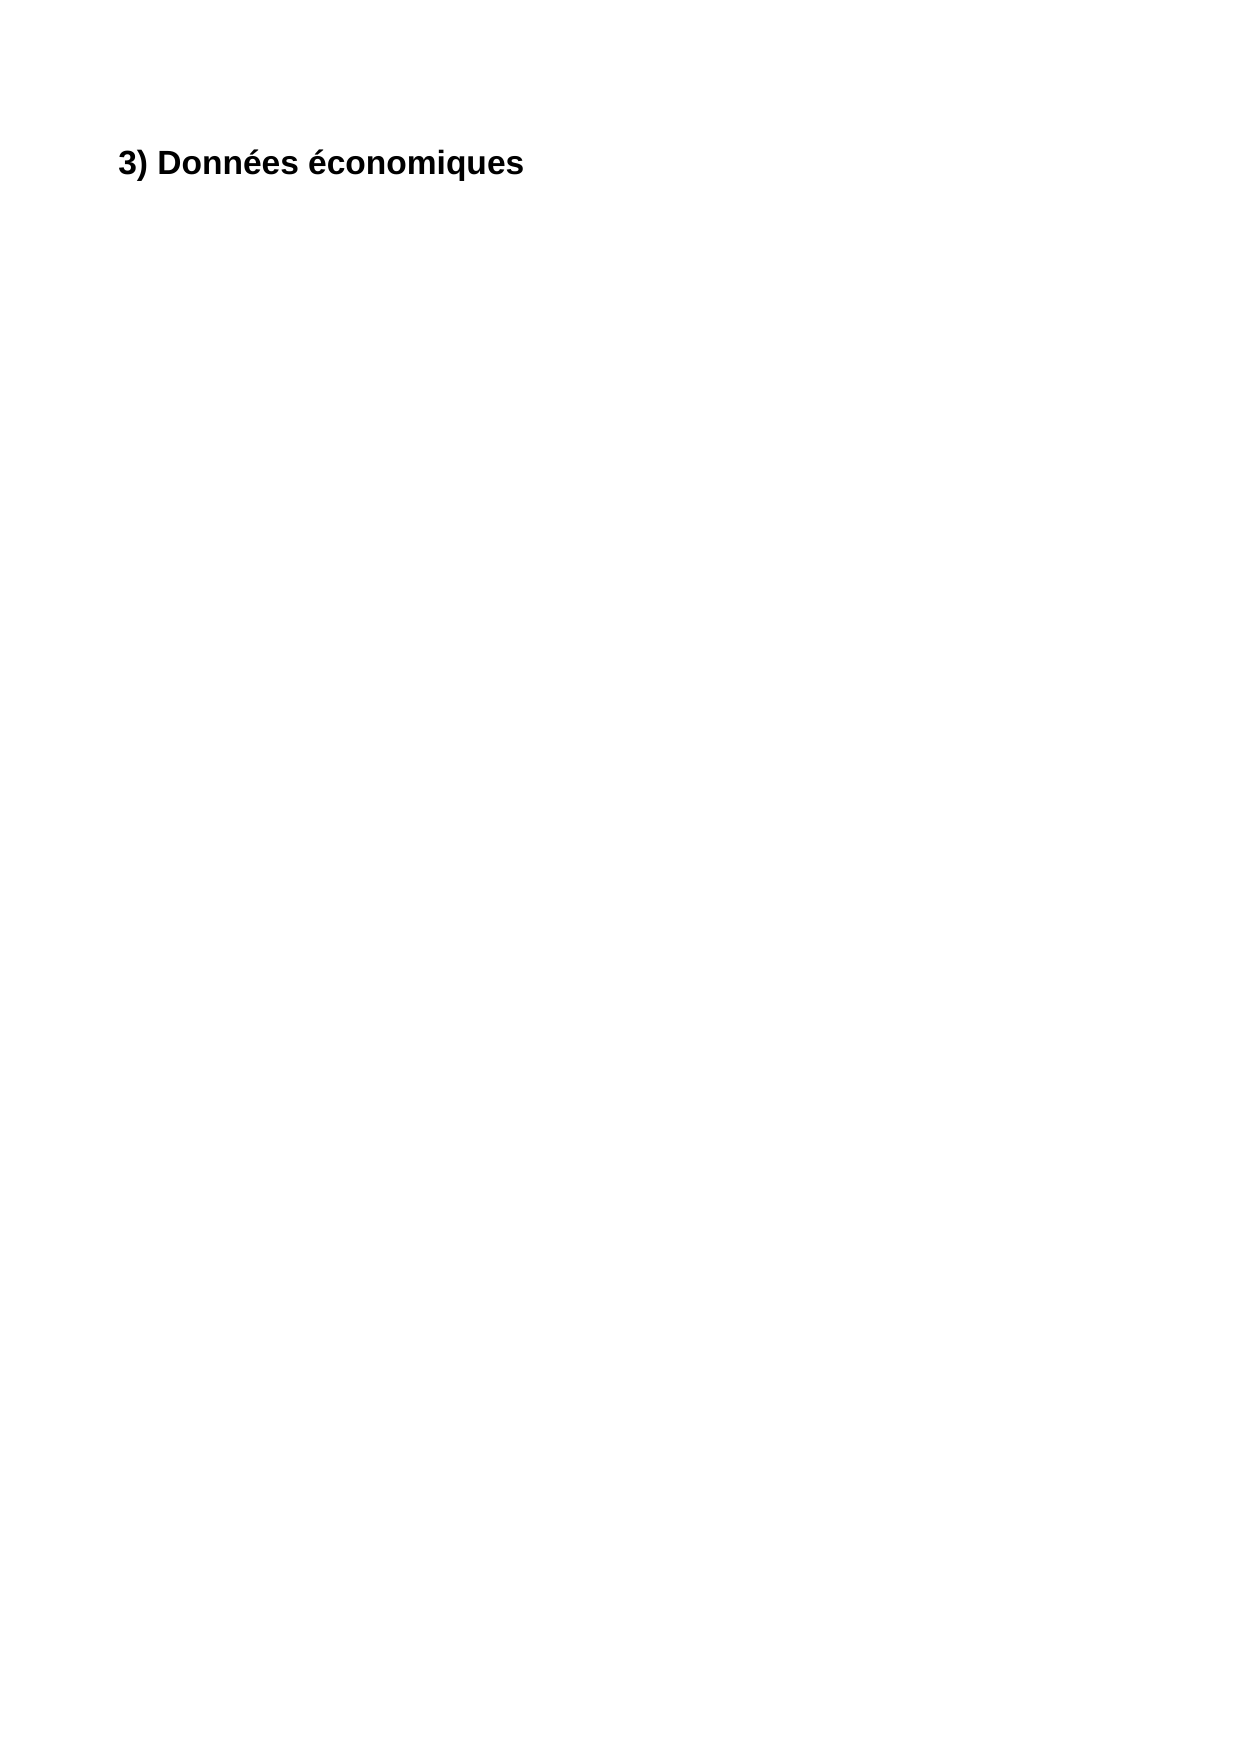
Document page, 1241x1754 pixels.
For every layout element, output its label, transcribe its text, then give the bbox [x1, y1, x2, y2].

subtitle 3) Données économiques [118, 143, 1122, 182]
